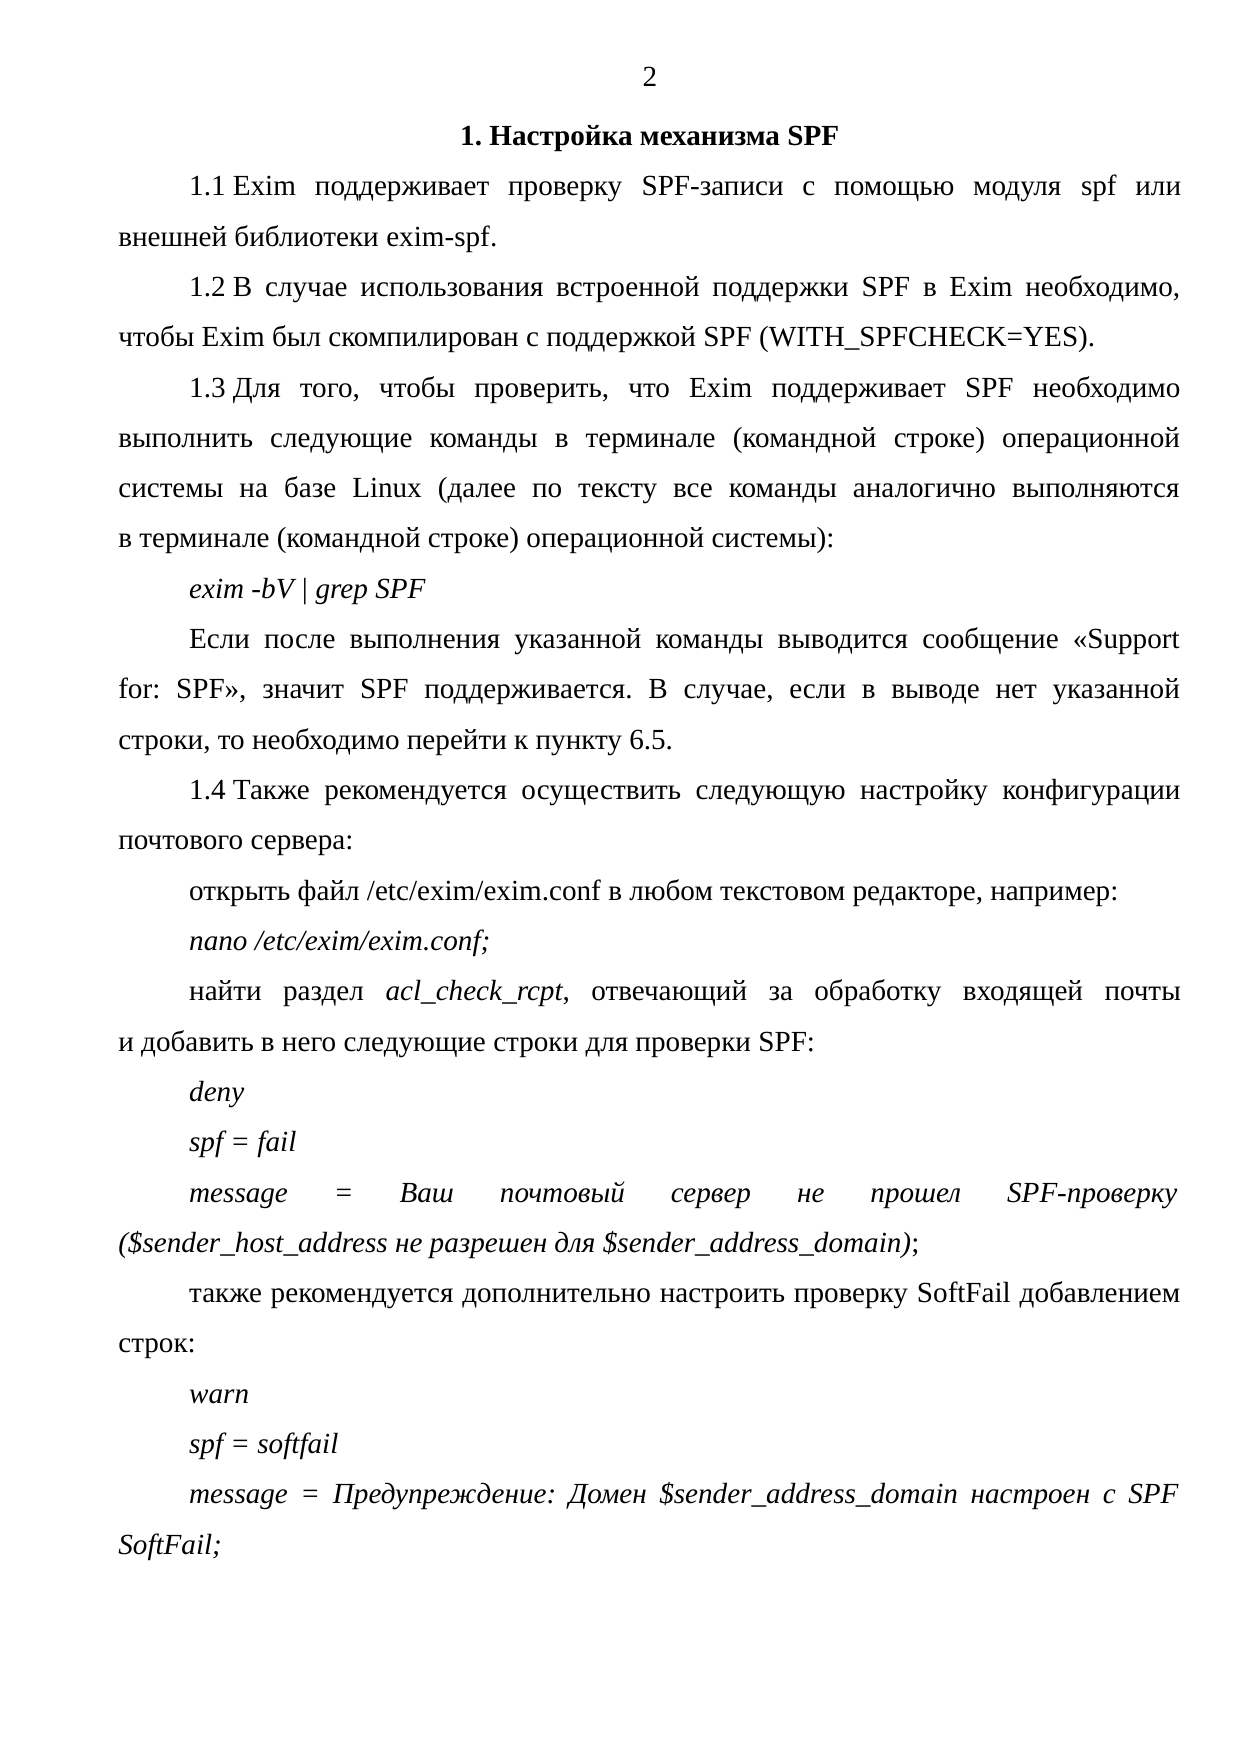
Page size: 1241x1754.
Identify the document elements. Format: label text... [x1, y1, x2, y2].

text 1.2 В случае использования встроенной поддержки SPF в Exim необходимо, чтобы Exim был скомпилирован с поддержкой SPF (WITH_SPFCHECK=YES). [118, 269, 1181, 353]
text открыть файл /etc/exim/exim.conf в любом текстовом редакторе, например: [118, 873, 1181, 906]
text warn [118, 1376, 1181, 1409]
text найти раздел acl_check_rcpt, отвечающий за обработку входящей почты и добавить в него следующие строки для проверки SPF: [118, 973, 1181, 1057]
text spf = fail [118, 1124, 1181, 1158]
text nano /etc/exim/exim.conf; [118, 923, 1181, 957]
text exim -bV | grep SPF [118, 571, 1181, 604]
text 1.3 Для того, чтобы проверить, что Exim поддерживает SPF необходимо выполнить следующие команды в терминале (командной строке) операционной системы на базе Linux (далее по тексту все команды аналогично выполняются в терминале (командной строке) операционной системы): [118, 370, 1181, 554]
text deny [118, 1074, 1181, 1108]
text 1.4 Также рекомендуется осуществить следующую настройку конфигурации почтового сервера: [118, 772, 1181, 856]
text spf = softfail [118, 1426, 1181, 1460]
text message = Ваш почтовый сервер не прошел SPF-проверку ($sender_host_address не разрешен для $sender_address_domain); [118, 1175, 1181, 1258]
text message = Предупреждение: Домен $sender_address_domain настроен с SPF SoftFail; [118, 1477, 1181, 1560]
text также рекомендуется дополнительно настроить проверку SoftFail добавлением строк: [118, 1275, 1181, 1359]
subtitle 1. Настройка механизма SPF [118, 118, 1181, 152]
text 1.1 Exim поддерживает проверку SPF-записи с помощью модуля spf или внешней библиотеки exim-spf. [118, 168, 1181, 252]
text Если после выполнения указанной команды выводится сообщение «Support for: SPF», значит SPF поддерживается. В случае, если в выводе нет указанной строки, то необходимо перейти к пункту 6.5. [118, 621, 1181, 755]
